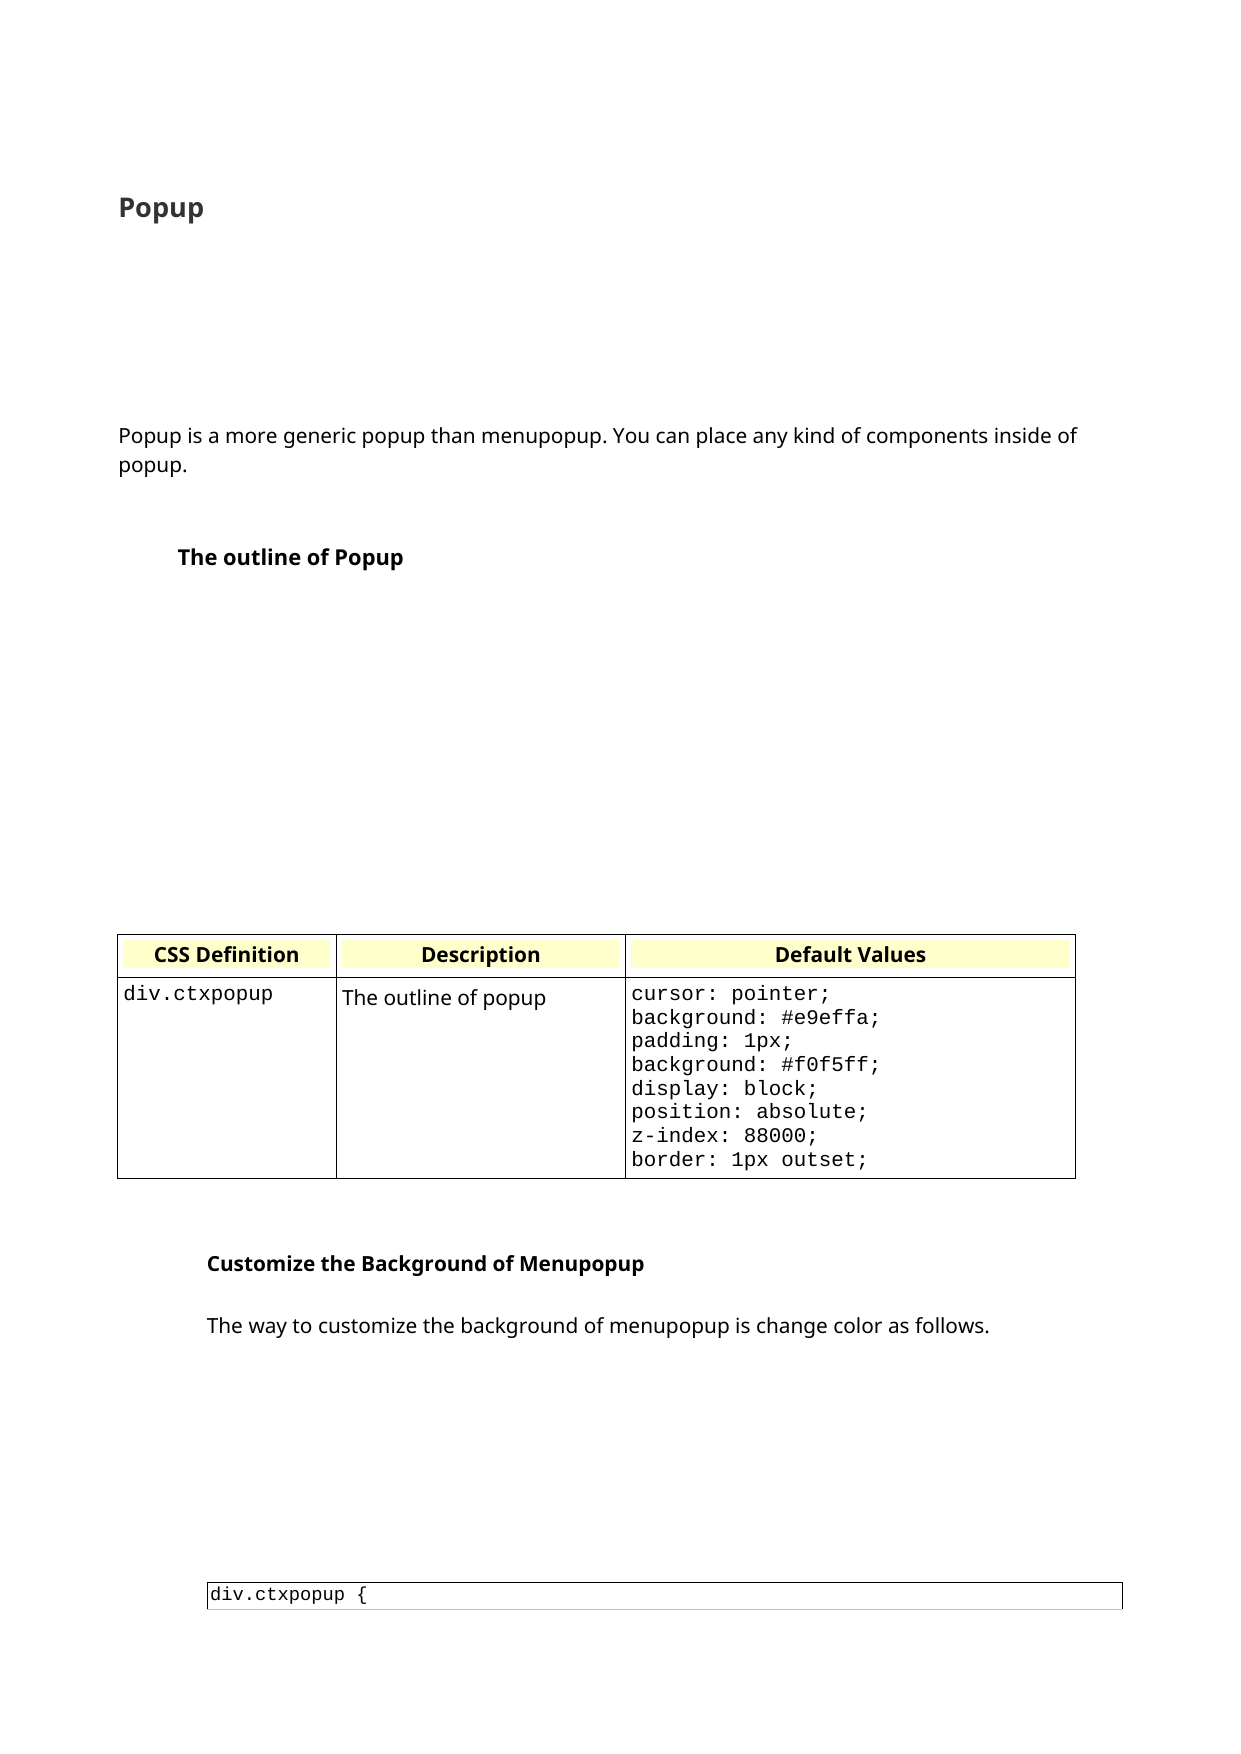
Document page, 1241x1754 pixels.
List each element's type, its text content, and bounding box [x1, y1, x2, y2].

table_cell div.ctxpopup [118, 978, 336, 1178]
table_cell cursor: pointer; background: #e9effa; padding: 1px; background: #f0f5ff; display: block; position: absolute; z-index: 88000; border: 1px outset; [626, 978, 1075, 1178]
subtitle Customize the Background of Menupopup [207, 1249, 1122, 1278]
table_cell The outline of popup [337, 978, 625, 1178]
text div.ctxpopup { [208, 1583, 1122, 1609]
subtitle The outline of Popup [177, 541, 1122, 571]
table_header Description [337, 935, 625, 977]
text Popup is a more generic popup than menupopup. You can place any kind of components inside of popup. [118, 270, 1122, 478]
subtitle Popup [118, 189, 1122, 226]
table_header CSS Definition [118, 935, 336, 977]
table_header Default Values [626, 935, 1075, 977]
text The way to customize the background of menupopup is change color as follows. [207, 1311, 1122, 1339]
